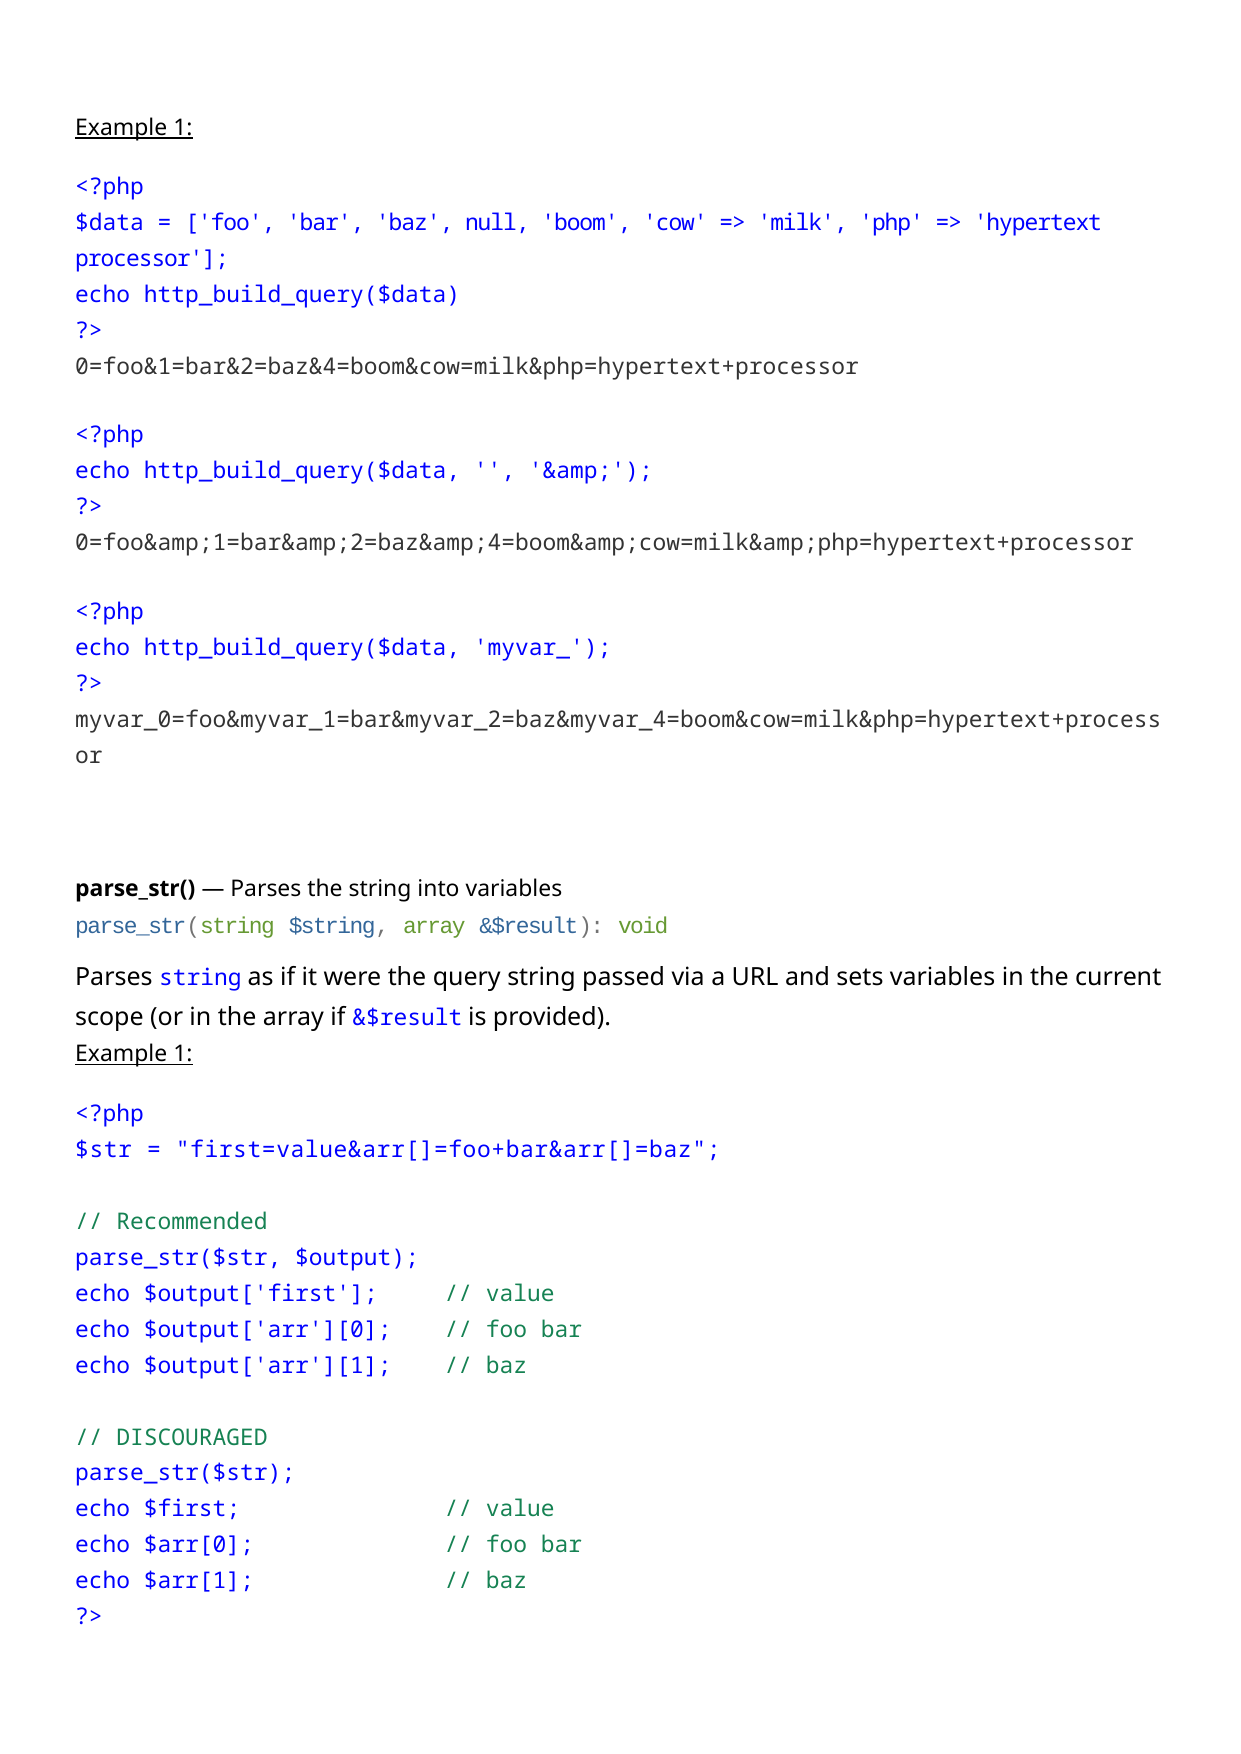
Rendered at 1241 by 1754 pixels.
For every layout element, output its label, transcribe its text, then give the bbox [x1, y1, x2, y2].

text parse_str() — Parses the string into variables [75, 872, 1166, 903]
text myvar_0=foo&myvar_1=bar&myvar_2=baz&myvar_4=boom&cow=milk&php=hypertext+processor [75, 703, 1166, 770]
text ?> [75, 667, 1166, 698]
text ?> [75, 490, 1166, 522]
text Example 1: [75, 1037, 1166, 1069]
text $data = ['foo', 'bar', 'baz', null, 'boom', 'cow' => 'milk', 'php' => 'hypertext processor']; [75, 206, 1166, 273]
text <?php [75, 418, 1166, 450]
text 0=foo&amp;1=bar&amp;2=baz&amp;4=boom&amp;cow=milk&amp;php=hypertext+processor [75, 526, 1166, 557]
text Example 1: [75, 111, 1166, 142]
text parse_str(string $string, array &$result): void [75, 914, 1166, 940]
text ?> [75, 314, 1166, 345]
text echo http_build_query($data) [75, 278, 1166, 309]
text <?php [75, 170, 1166, 201]
text <?php [75, 595, 1166, 626]
text Parses string as if it were the query string passed via a URL and sets variables in the current scope (or in the array if &$result is provided). [75, 959, 1166, 1032]
text echo http_build_query($data, 'myvar_'); [75, 631, 1166, 662]
text 0=foo&1=bar&2=baz&4=boom&cow=milk&php=hypertext+processor [75, 350, 1166, 381]
text echo http_build_query($data, '', '&amp;'); [75, 454, 1166, 486]
text <?php $str = "first=value&arr[]=foo+bar&arr[]=baz"; // Recommended parse_str($str, $output); echo $output['first']; // value echo $output['arr'][0]; // foo bar echo $output['arr'][1]; // baz // DISCOURAGED parse_str($str); echo $first; // value echo $arr[0]; // foo bar echo $arr[1]; // baz ?> [75, 1097, 1166, 1631]
